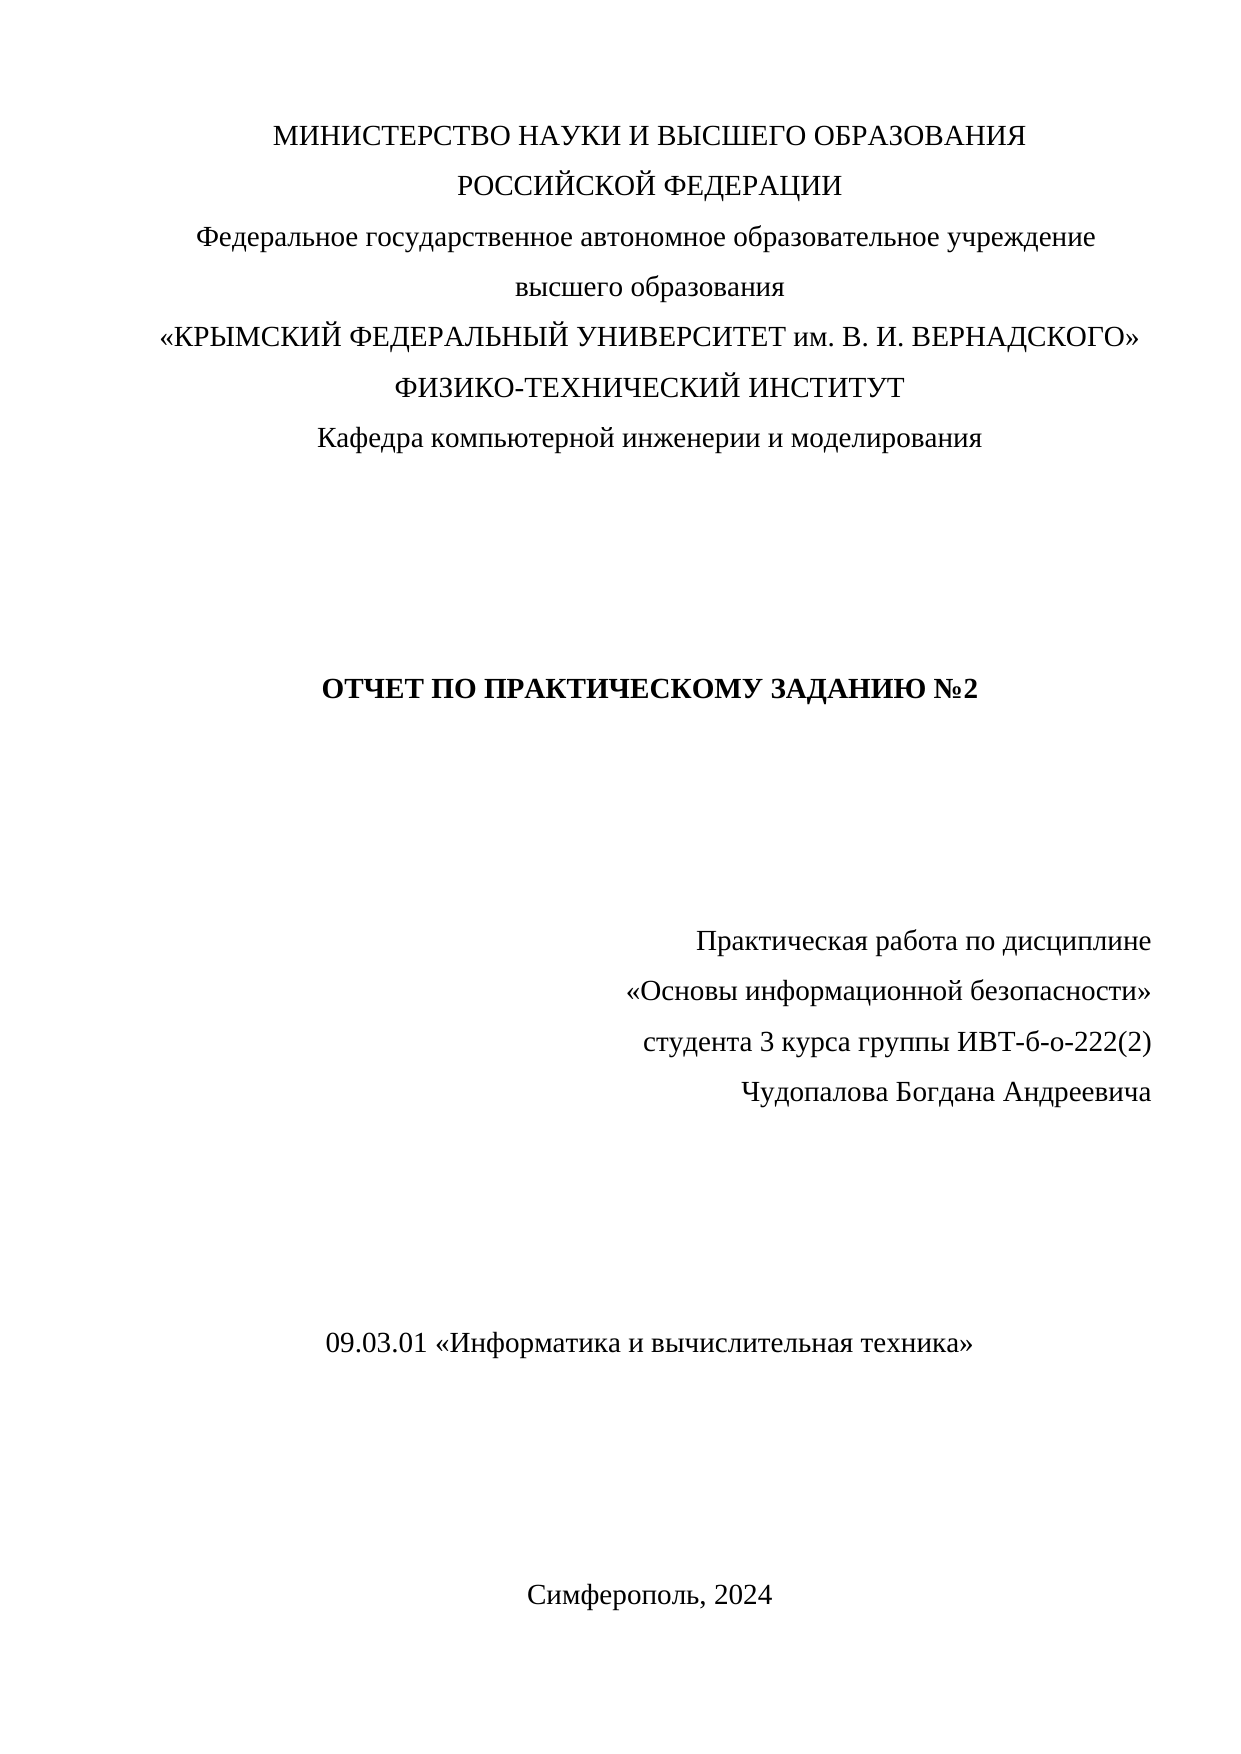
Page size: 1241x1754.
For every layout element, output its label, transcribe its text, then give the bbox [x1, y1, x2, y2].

text Чудопалова Богдана Андреевича [148, 1074, 1152, 1108]
text 09.03.01 «Информатика и вычислительная техника» [148, 1326, 1152, 1359]
text Симферополь, 2024 [148, 1577, 1152, 1611]
text студента 3 курса группы ИВТ-б-о-222(2) [148, 1024, 1152, 1057]
text Кафедра компьютерной инженерии и моделирования [148, 420, 1152, 453]
text «Основы информационной безопасности» [148, 973, 1152, 1007]
text ОТЧЕТ ПО ПРАКТИЧЕСКОМУ ЗАДАНИЮ №2 [148, 672, 1152, 705]
text Федеральное государственное автономное образовательное учреждение высшего образования [148, 219, 1152, 303]
text Практическая работа по дисциплине [148, 923, 1152, 957]
text МИНИСТЕРСТВО НАУКИ И ВЫСШЕГО ОБРАЗОВАНИЯ РОССИЙСКОЙ ФЕДЕРАЦИИ [148, 118, 1152, 202]
text ФИЗИКО-ТЕХНИЧЕСКИЙ ИНСТИТУТ [148, 370, 1152, 403]
text «КРЫМСКИЙ ФЕДЕРАЛЬНЫЙ УНИВЕРСИТЕТ им. В. И. ВЕРНАДСКОГО» [148, 319, 1152, 353]
